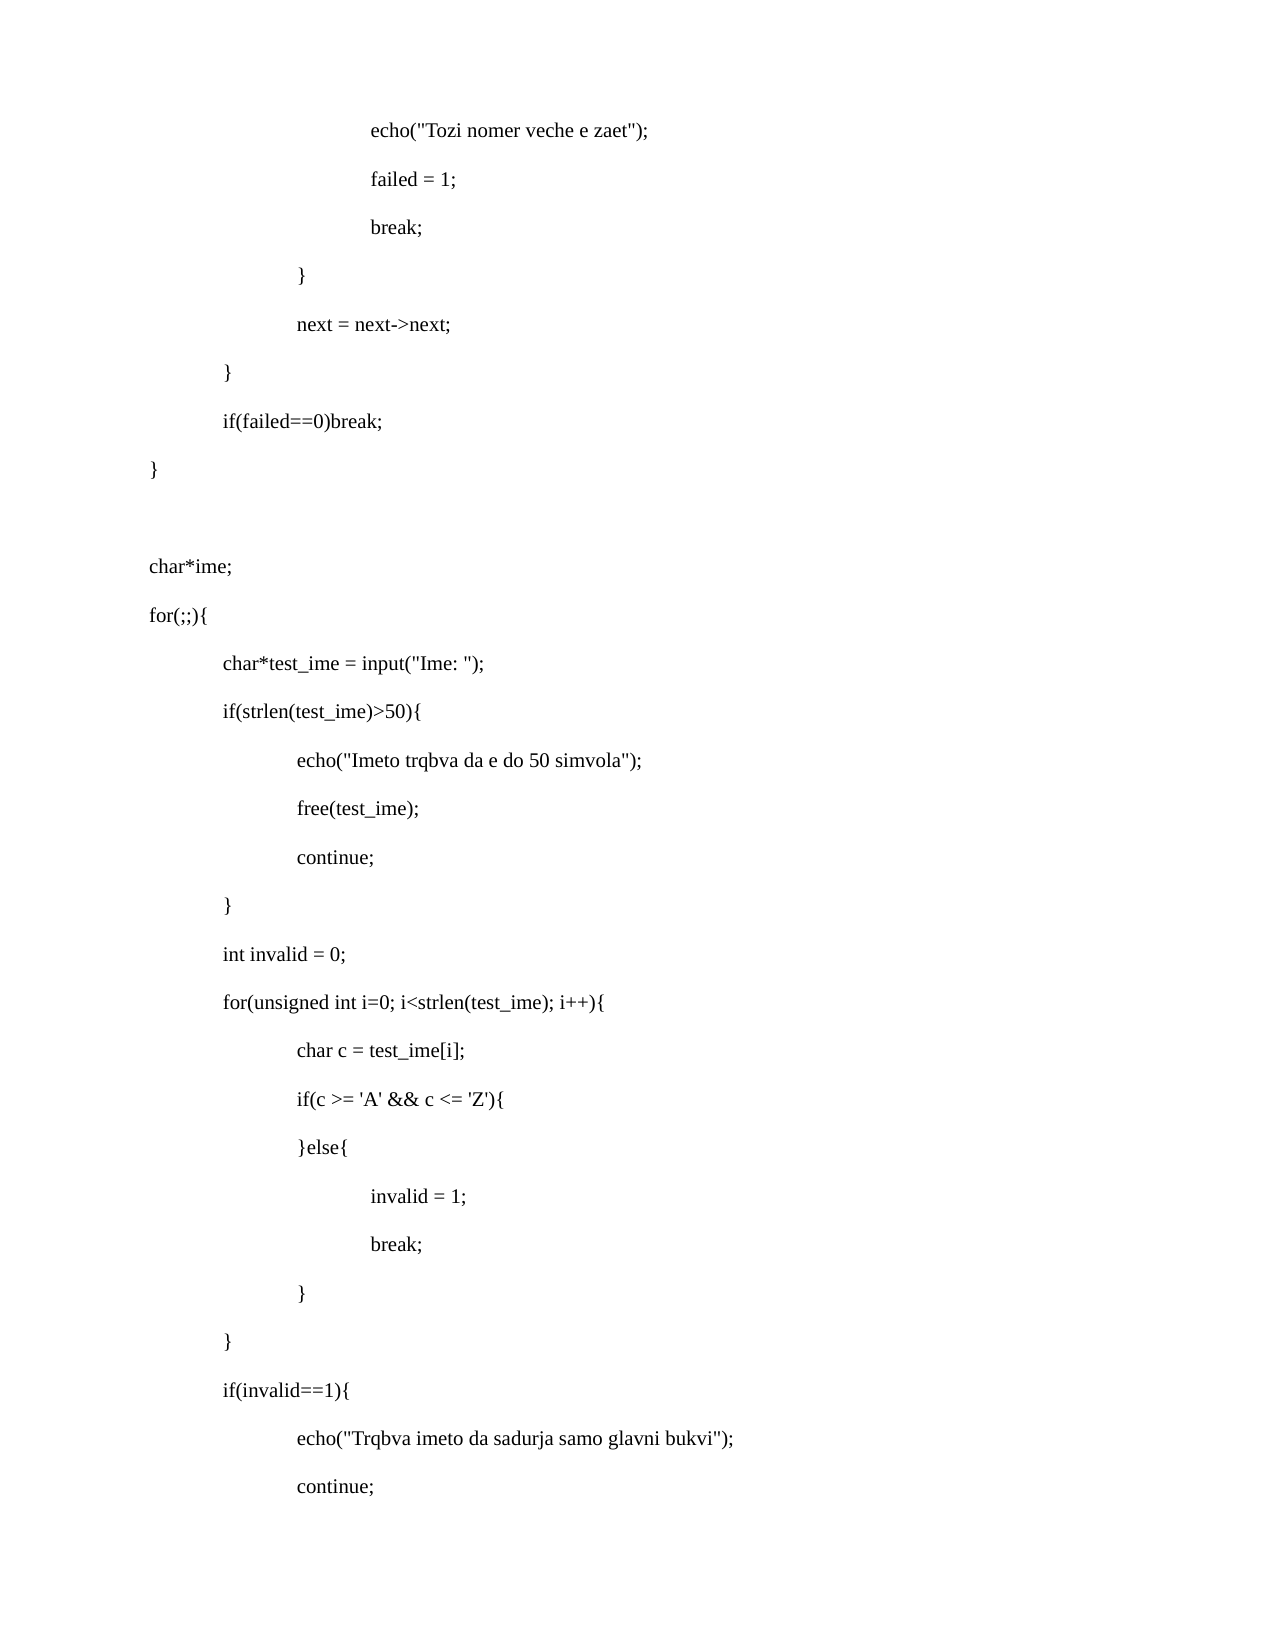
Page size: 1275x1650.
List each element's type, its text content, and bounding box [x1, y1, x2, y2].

text next = next->next; [75, 312, 1209, 336]
text break; [75, 215, 1209, 239]
text echo("Tozi nomer veche e zaet"); [75, 118, 1209, 142]
text } [75, 1281, 1209, 1305]
text int invalid = 0; [75, 942, 1209, 966]
text free(test_ime); [75, 796, 1209, 820]
text continue; [75, 1474, 1209, 1498]
text } [75, 457, 1209, 481]
text } [75, 893, 1209, 917]
text if(c >= 'A' && c <= 'Z'){ [75, 1087, 1209, 1111]
text } [75, 360, 1209, 384]
text char*test_ime = input("Ime: "); [75, 651, 1209, 675]
text } [75, 263, 1209, 287]
text echo("Trqbva imeto da sadurja samo glavni bukvi"); [75, 1426, 1209, 1450]
text failed = 1; [75, 167, 1209, 191]
text for(unsigned int i=0; i<strlen(test_ime); i++){ [75, 990, 1209, 1014]
text if(failed==0)break; [75, 409, 1209, 433]
text char c = test_ime[i]; [75, 1038, 1209, 1062]
text for(;;){ [75, 602, 1209, 627]
text break; [75, 1232, 1209, 1256]
text if(strlen(test_ime)>50){ [75, 699, 1209, 723]
text continue; [75, 845, 1209, 869]
text invalid = 1; [75, 1184, 1209, 1208]
text echo("Imeto trqbva da e do 50 simvola"); [75, 748, 1209, 772]
text }else{ [75, 1135, 1209, 1159]
text char*ime; [75, 554, 1209, 578]
text } [75, 1329, 1209, 1353]
text if(invalid==1){ [75, 1377, 1209, 1402]
